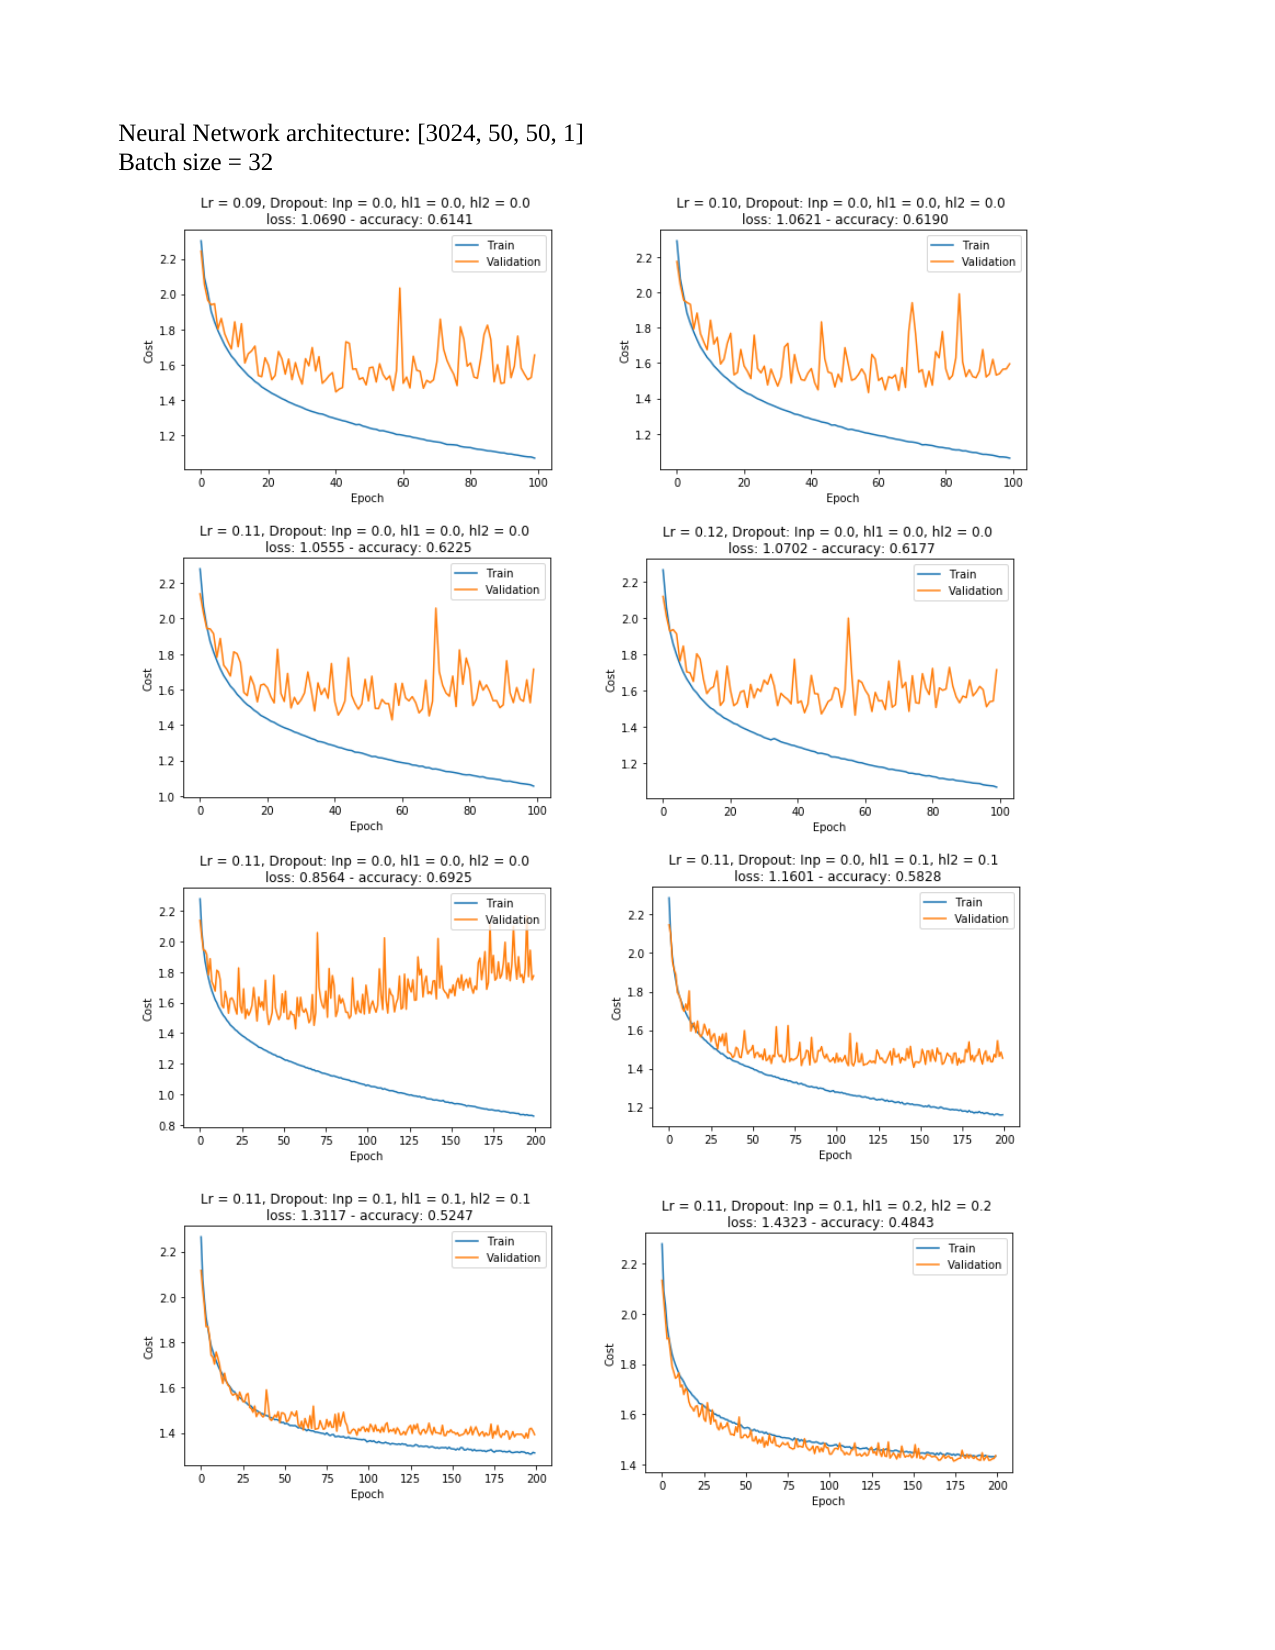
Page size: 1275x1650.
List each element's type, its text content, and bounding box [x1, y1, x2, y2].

picture [604, 846, 1027, 1168]
picture [135, 847, 558, 1169]
text Neural Network architecture: [3024, 50, 50, 1] [118, 118, 1157, 147]
picture [136, 1185, 559, 1507]
picture [136, 190, 559, 511]
picture [597, 1192, 1020, 1514]
picture [612, 189, 1034, 511]
picture [598, 518, 1020, 840]
picture [136, 517, 558, 839]
text Batch size = 32 [118, 147, 1157, 176]
